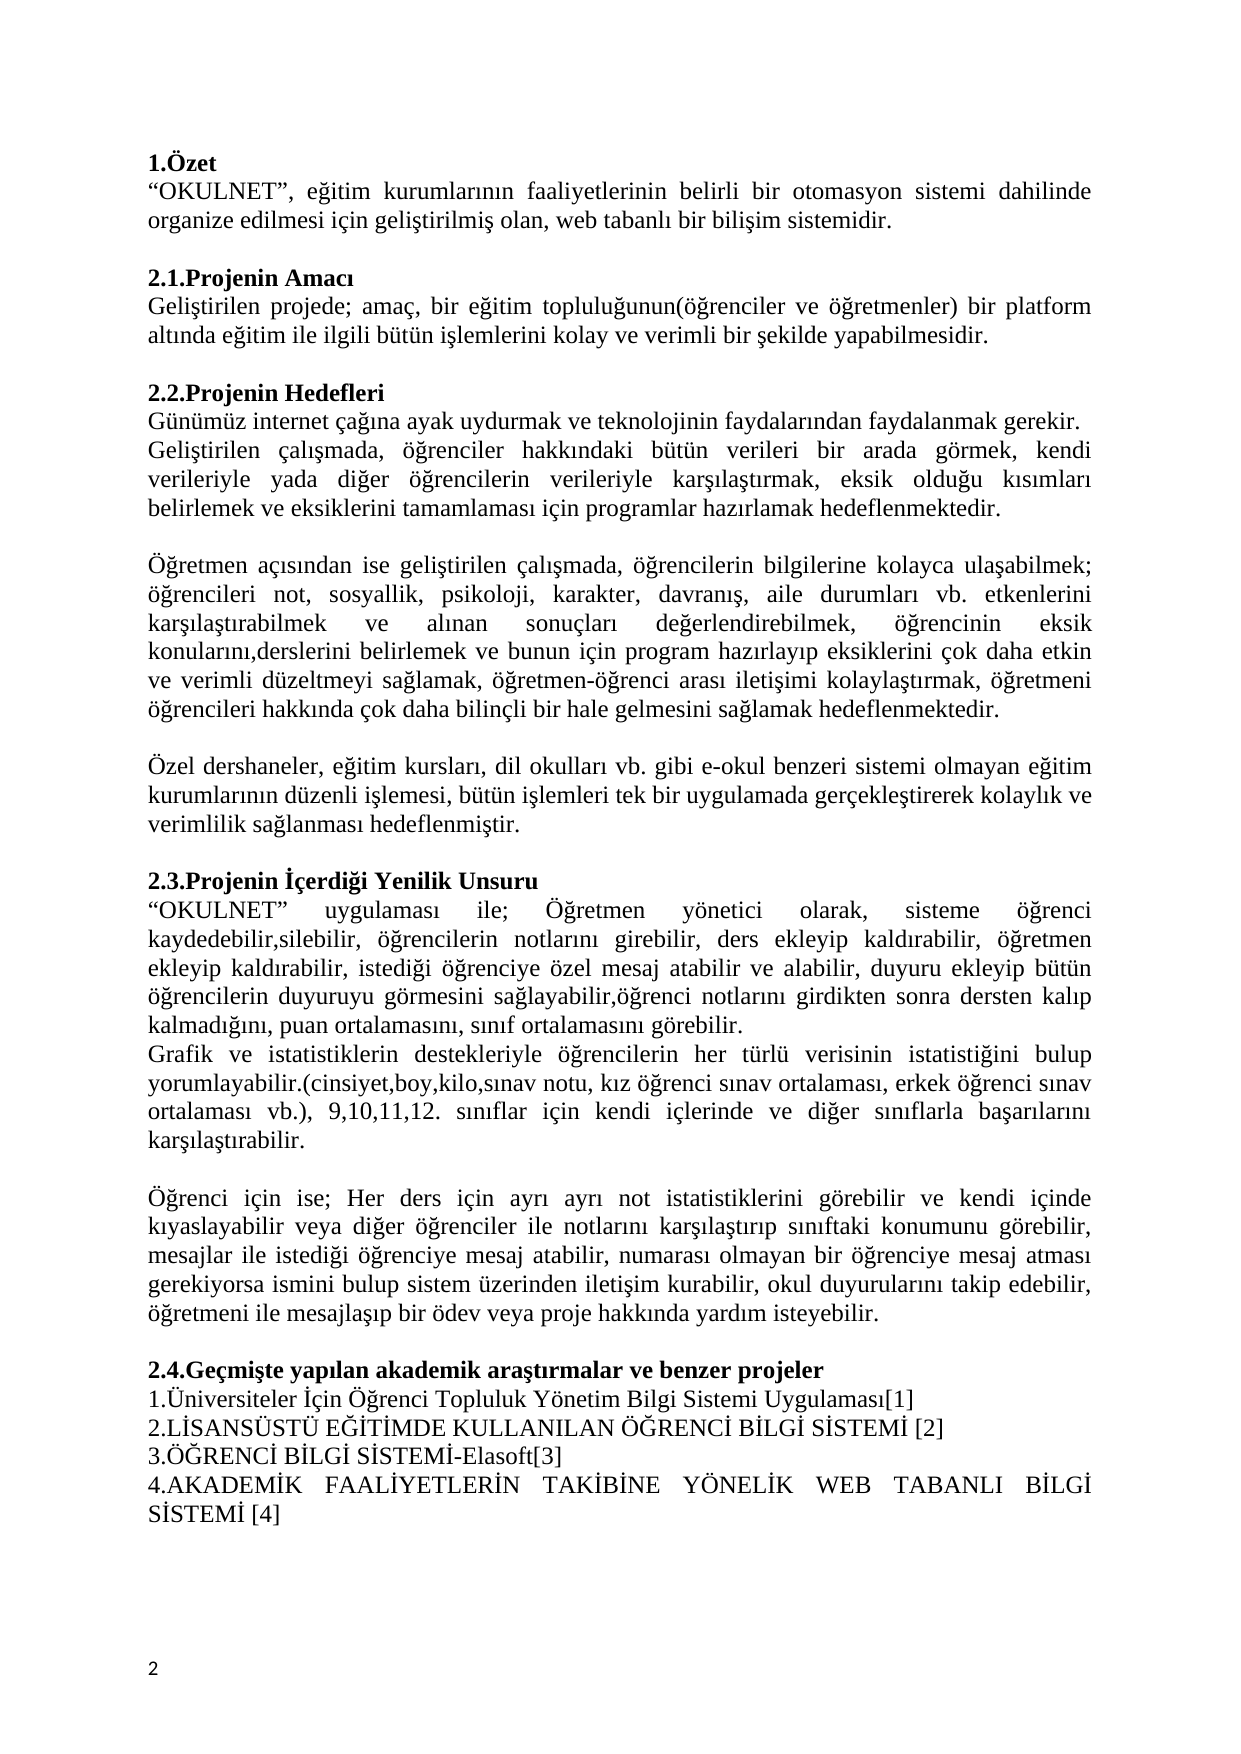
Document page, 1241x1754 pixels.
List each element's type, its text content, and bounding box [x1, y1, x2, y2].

text Özel dershaneler, eğitim kursları, dil okulları vb. gibi e-okul benzeri sistemi olmayan eğitim kurumlarının düzenli işlemesi, bütün işlemleri tek bir uygulamada gerçekleştirerek kolaylık ve verimlilik sağlanması hedeflenmiştir. [148, 751, 1093, 838]
text 2.LİSANSÜSTÜ EĞİTİMDE KULLANILAN ÖĞRENCİ BİLGİ SİSTEMİ [2] [148, 1413, 1093, 1441]
text 2.3.Projenin İçerdiği Yenilik Unsuru [148, 866, 1093, 895]
text 4.AKADEMİK FAALİYETLERİN TAKİBİNE YÖNELİK WEB TABANLI BİLGİ SİSTEMİ [4] [148, 1470, 1093, 1528]
text 2.4.Geçmişte yapılan akademik araştırmalar ve benzer projeler [148, 1355, 1093, 1384]
text 2.2.Projenin Hedefleri [148, 378, 1093, 406]
text 1.Üniversiteler İçin Öğrenci Topluluk Yönetim Bilgi Sistemi Uygulaması[1] [148, 1384, 1093, 1413]
text Günümüz internet çağına ayak uydurmak ve teknolojinin faydalarından faydalanmak gerekir. [148, 406, 1093, 435]
text Öğretmen açısından ise geliştirilen çalışmada, öğrencilerin bilgilerine kolayca ulaşabilmek; öğrencileri not, sosyallik, psikoloji, karakter, davranış, aile durumları vb. etkenlerini karşılaştırabilmek ve alınan sonuçları değerlendirebilmek, öğrencinin eksik konularını,derslerini belirlemek ve bunun için program hazırlayıp eksiklerini çok daha etkin ve verimli düzeltmeyi sağlamak, öğretmen-öğrenci arası iletişimi kolaylaştırmak, öğretmeni öğrencileri hakkında çok daha bilinçli bir hale gelmesini sağlamak hedeflenmektedir. [148, 550, 1093, 723]
text “OKULNET” uygulaması ile; Öğretmen yönetici olarak, sisteme öğrenci kaydedebilir,silebilir, öğrencilerin notlarını girebilir, ders ekleyip kaldırabilir, öğretmen ekleyip kaldırabilir, istediği öğrenciye özel mesaj atabilir ve alabilir, duyuru ekleyip bütün öğrencilerin duyuruyu görmesini sağlayabilir,öğrenci notlarını girdikten sonra dersten kalıp kalmadığını, puan ortalamasını, sınıf ortalamasını görebilir. [148, 895, 1093, 1039]
text “OKULNET”, eğitim kurumlarının faaliyetlerinin belirli bir otomasyon sistemi dahilinde organize edilmesi için geliştirilmiş olan, web tabanlı bir bilişim sistemidir. [148, 176, 1093, 234]
text Geliştirilen projede; amaç, bir eğitim topluluğunun(öğrenciler ve öğretmenler) bir platform altında eğitim ile ilgili bütün işlemlerini kolay ve verimli bir şekilde yapabilmesidir. [148, 291, 1093, 349]
text 2.1.Projenin Amacı [148, 263, 1093, 291]
text 1.Özet [148, 148, 1093, 176]
text Öğrenci için ise; Her ders için ayrı ayrı not istatistiklerini görebilir ve kendi içinde kıyaslayabilir veya diğer öğrenciler ile notlarını karşılaştırıp sınıftaki konumunu görebilir, mesajlar ile istediği öğrenciye mesaj atabilir, numarası olmayan bir öğrenciye mesaj atması gerekiyorsa ismini bulup sistem üzerinden iletişim kurabilir, okul duyurularını takip edebilir, öğretmeni ile mesajlaşıp bir ödev veya proje hakkında yardım isteyebilir. [148, 1183, 1093, 1326]
text Grafik ve istatistiklerin destekleriyle öğrencilerin her türlü verisinin istatistiğini bulup yorumlayabilir.(cinsiyet,boy,kilo,sınav notu, kız öğrenci sınav ortalaması, erkek öğrenci sınav ortalaması vb.), 9,10,11,12. sınıflar için kendi içlerinde ve diğer sınıflarla başarılarını karşılaştırabilir. [148, 1039, 1093, 1154]
text 3.ÖĞRENCİ BİLGİ SİSTEMİ-Elasoft[3] [148, 1441, 1093, 1470]
text Geliştirilen çalışmada, öğrenciler hakkındaki bütün verileri bir arada görmek, kendi verileriyle yada diğer öğrencilerin verileriyle karşılaştırmak, eksik olduğu kısımları belirlemek ve eksiklerini tamamlaması için programlar hazırlamak hedeflenmektedir. [148, 435, 1093, 521]
